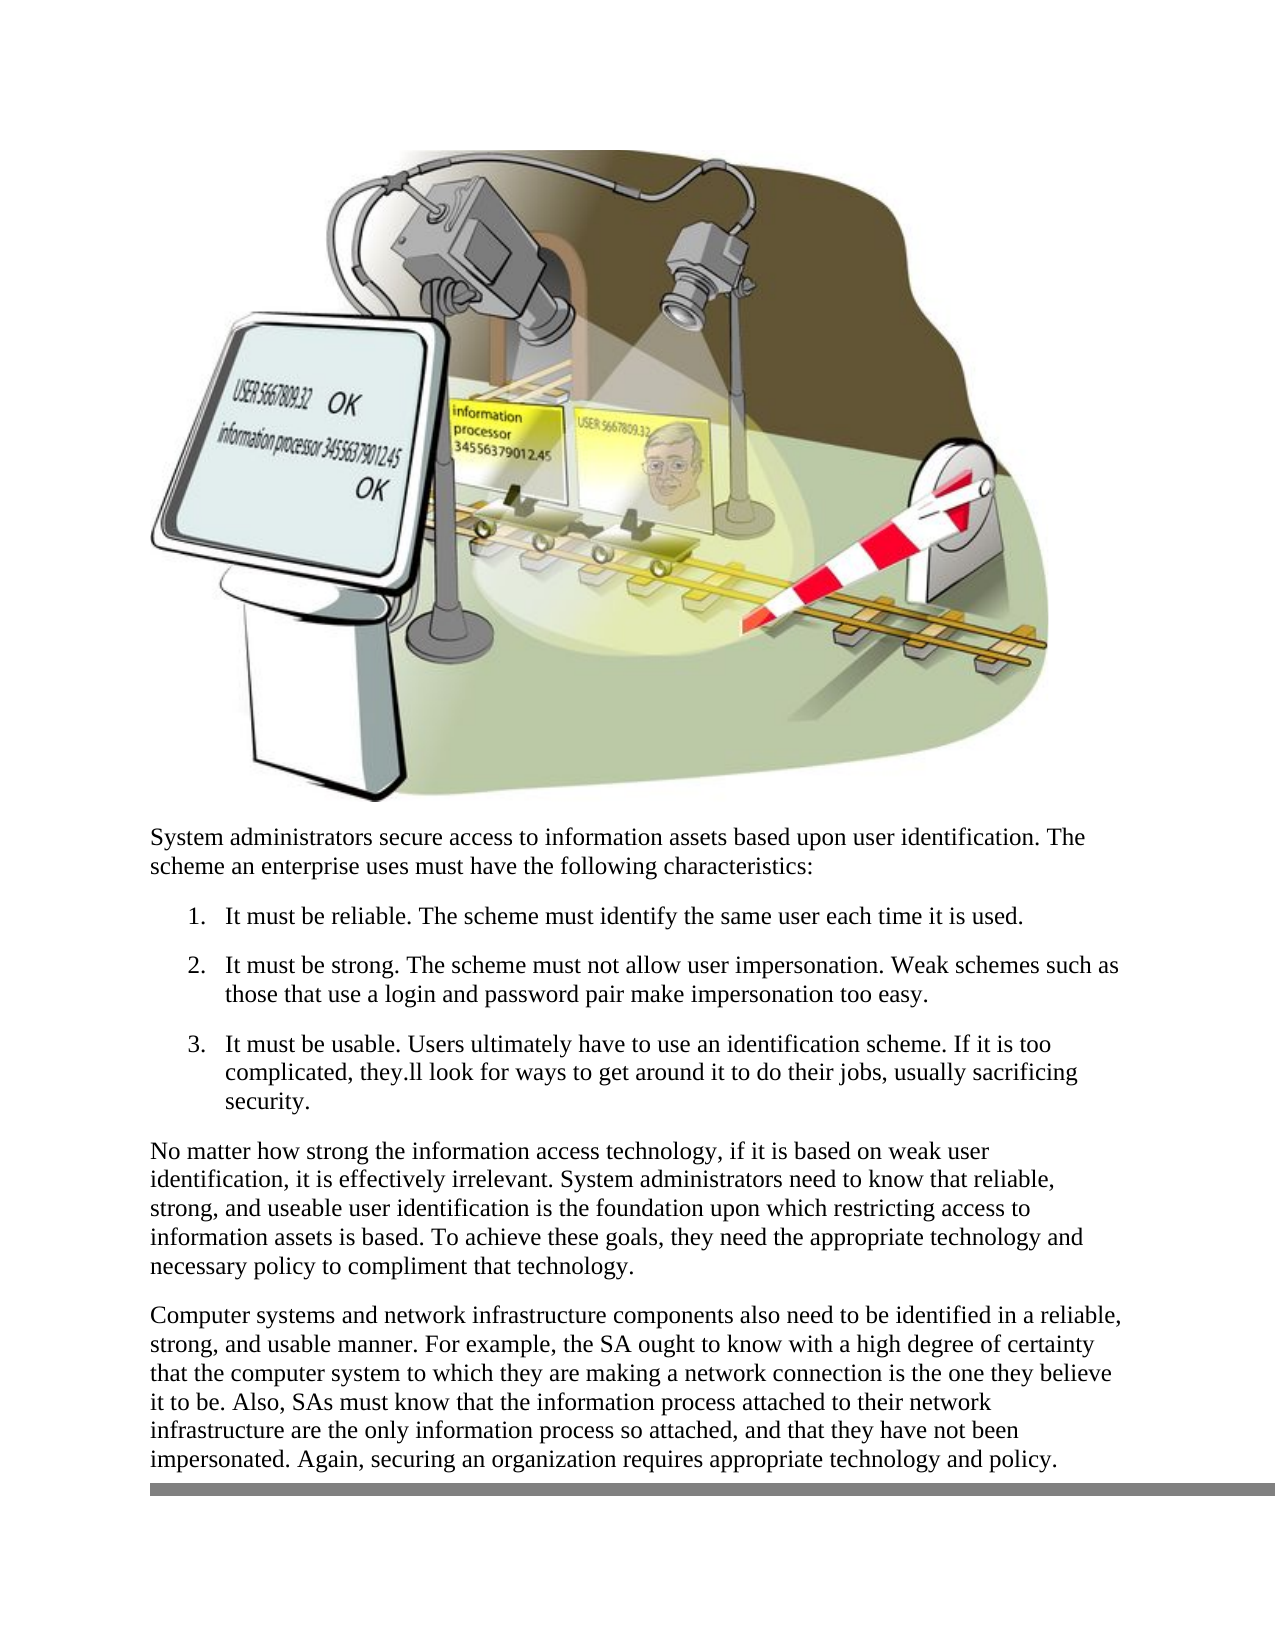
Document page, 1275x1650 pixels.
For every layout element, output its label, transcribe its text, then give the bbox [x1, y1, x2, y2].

list It must be strong. The scheme must not allow user impersonation. Weak schemes such as those that use a login and password pair make impersonation too easy. [187, 950, 1125, 1008]
text No matter how strong the information access technology, if it is based on weak user identification, it is effectively irrelevant. System administrators need to know that reliable, strong, and useable user identification is the foundation upon which restricting access to information assets is based. To achieve these goals, they need the appropriate technology and necessary policy to compliment that technology. [150, 1136, 1125, 1279]
text Computer systems and network infrastructure components also need to be identified in a reliable, strong, and usable manner. For example, the SA ought to know with a high degree of certainty that the computer system to which they are making a network connection is the one they believe it to be. Also, SAs must know that the information process attached to their network infrastructure are the only information process so attached, and that they have not been impersonated. Again, securing an organization requires appropriate technology and policy. [150, 1300, 1125, 1473]
list It must be usable. Users ultimately have to use an identification scheme. If it is too complicated, they.ll look for ways to get around it to do their jobs, usually sacrificing security. [187, 1029, 1125, 1115]
text System administrators secure access to information assets based upon user identification. The scheme an enterprise uses must have the following characteristics: [150, 822, 1125, 880]
list It must be reliable. The scheme must identify the same user each time it is used. [187, 901, 1125, 929]
